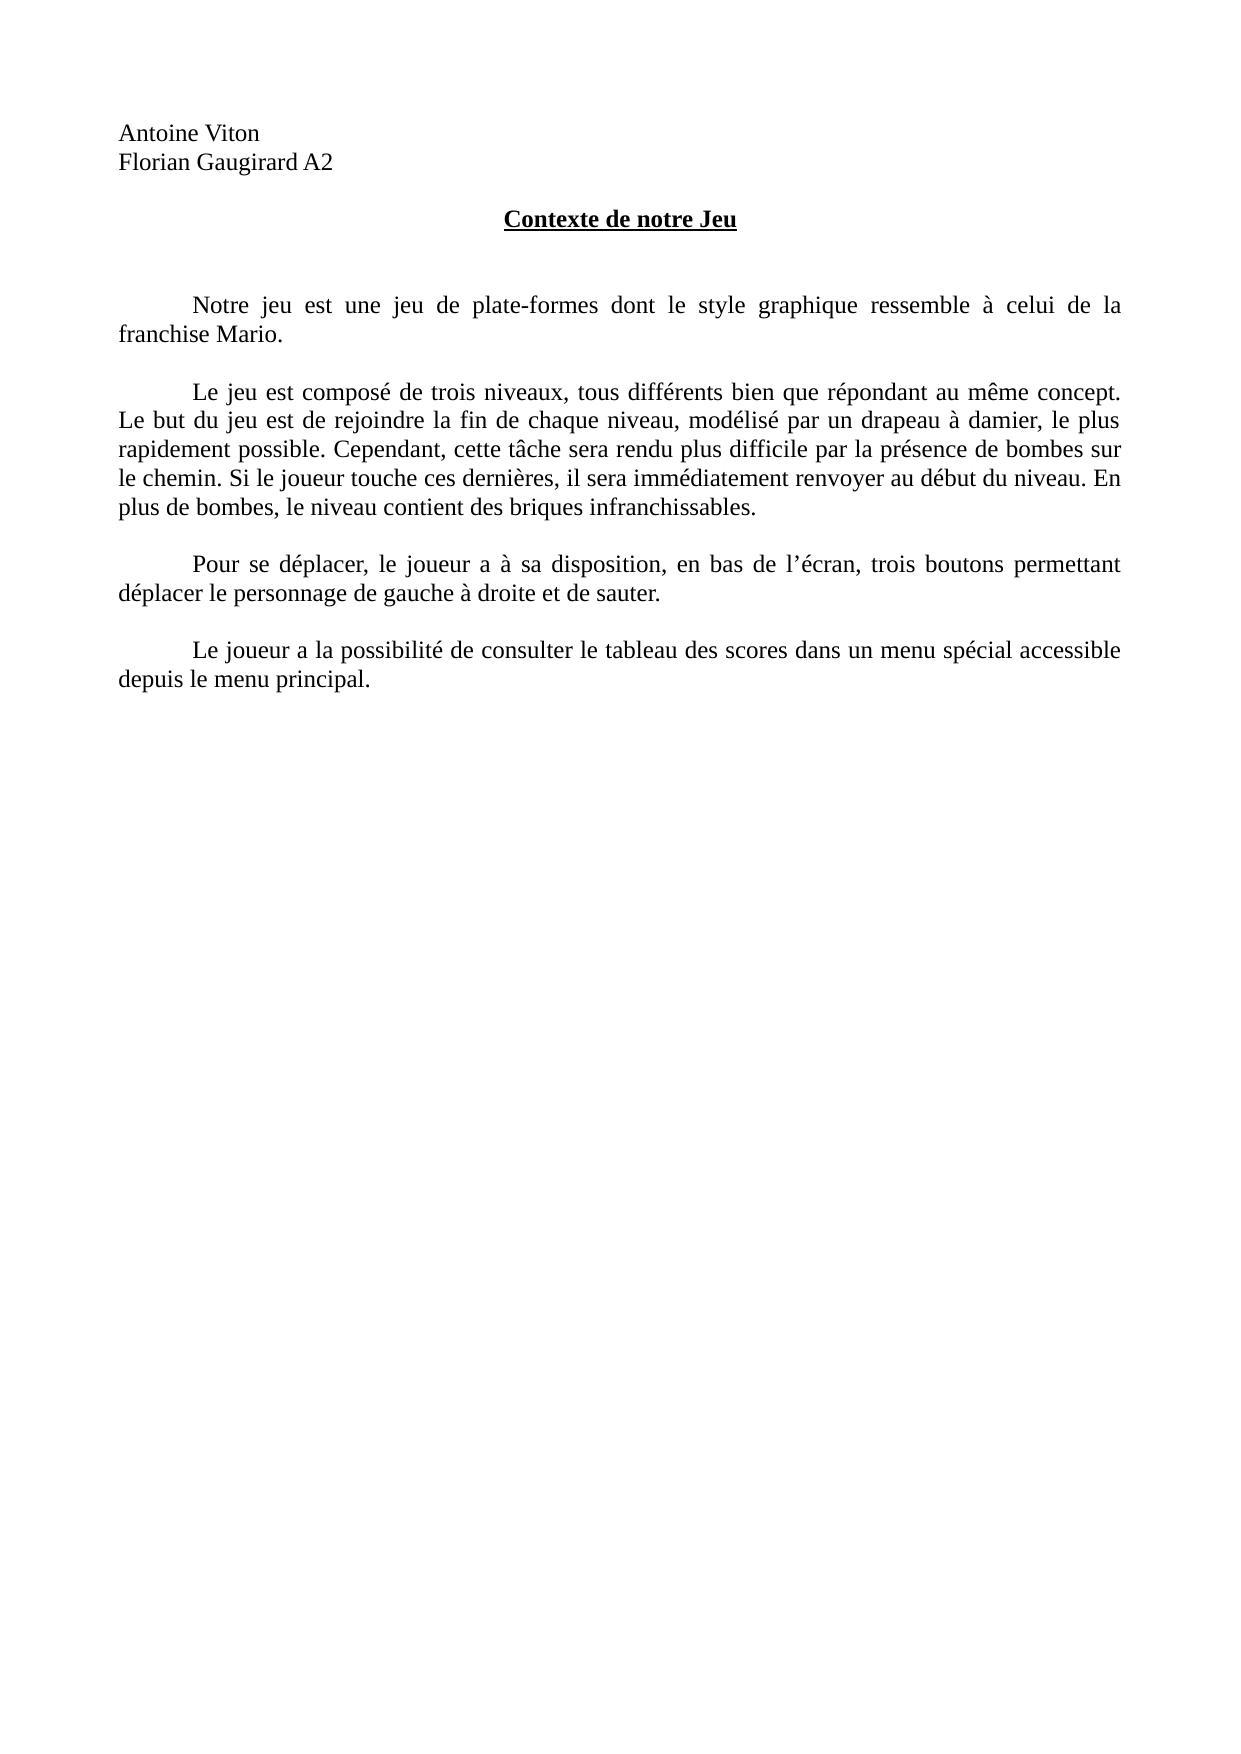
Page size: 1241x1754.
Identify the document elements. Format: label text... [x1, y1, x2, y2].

text Florian Gaugirard A2 [118, 147, 1122, 176]
text Contexte de notre Jeu [118, 204, 1122, 233]
text Notre jeu est une jeu de plate-formes dont le style graphique ressemble à celui de la franchise Mario. [118, 291, 1122, 348]
text Le jeu est composé de trois niveaux, tous différents bien que répondant au même concept. Le but du jeu est de rejoindre la fin de chaque niveau, modélisé par un drapeau à damier, le plus rapidement possible. Cependant, cette tâche sera rendu plus difficile par la présence de bombes sur le chemin. Si le joueur touche ces dernières, il sera immédiatement renvoyer au début du niveau. En plus de bombes, le niveau contient des briques infranchissables. [118, 377, 1122, 521]
text Le joueur a la possibilité de consulter le tableau des scores dans un menu spécial accessible depuis le menu principal. [118, 636, 1122, 693]
text Pour se déplacer, le joueur a à sa disposition, en bas de l’écran, trois boutons permettant déplacer le personnage de gauche à droite et de sauter. [118, 549, 1122, 607]
text Antoine Viton [118, 118, 1122, 147]
